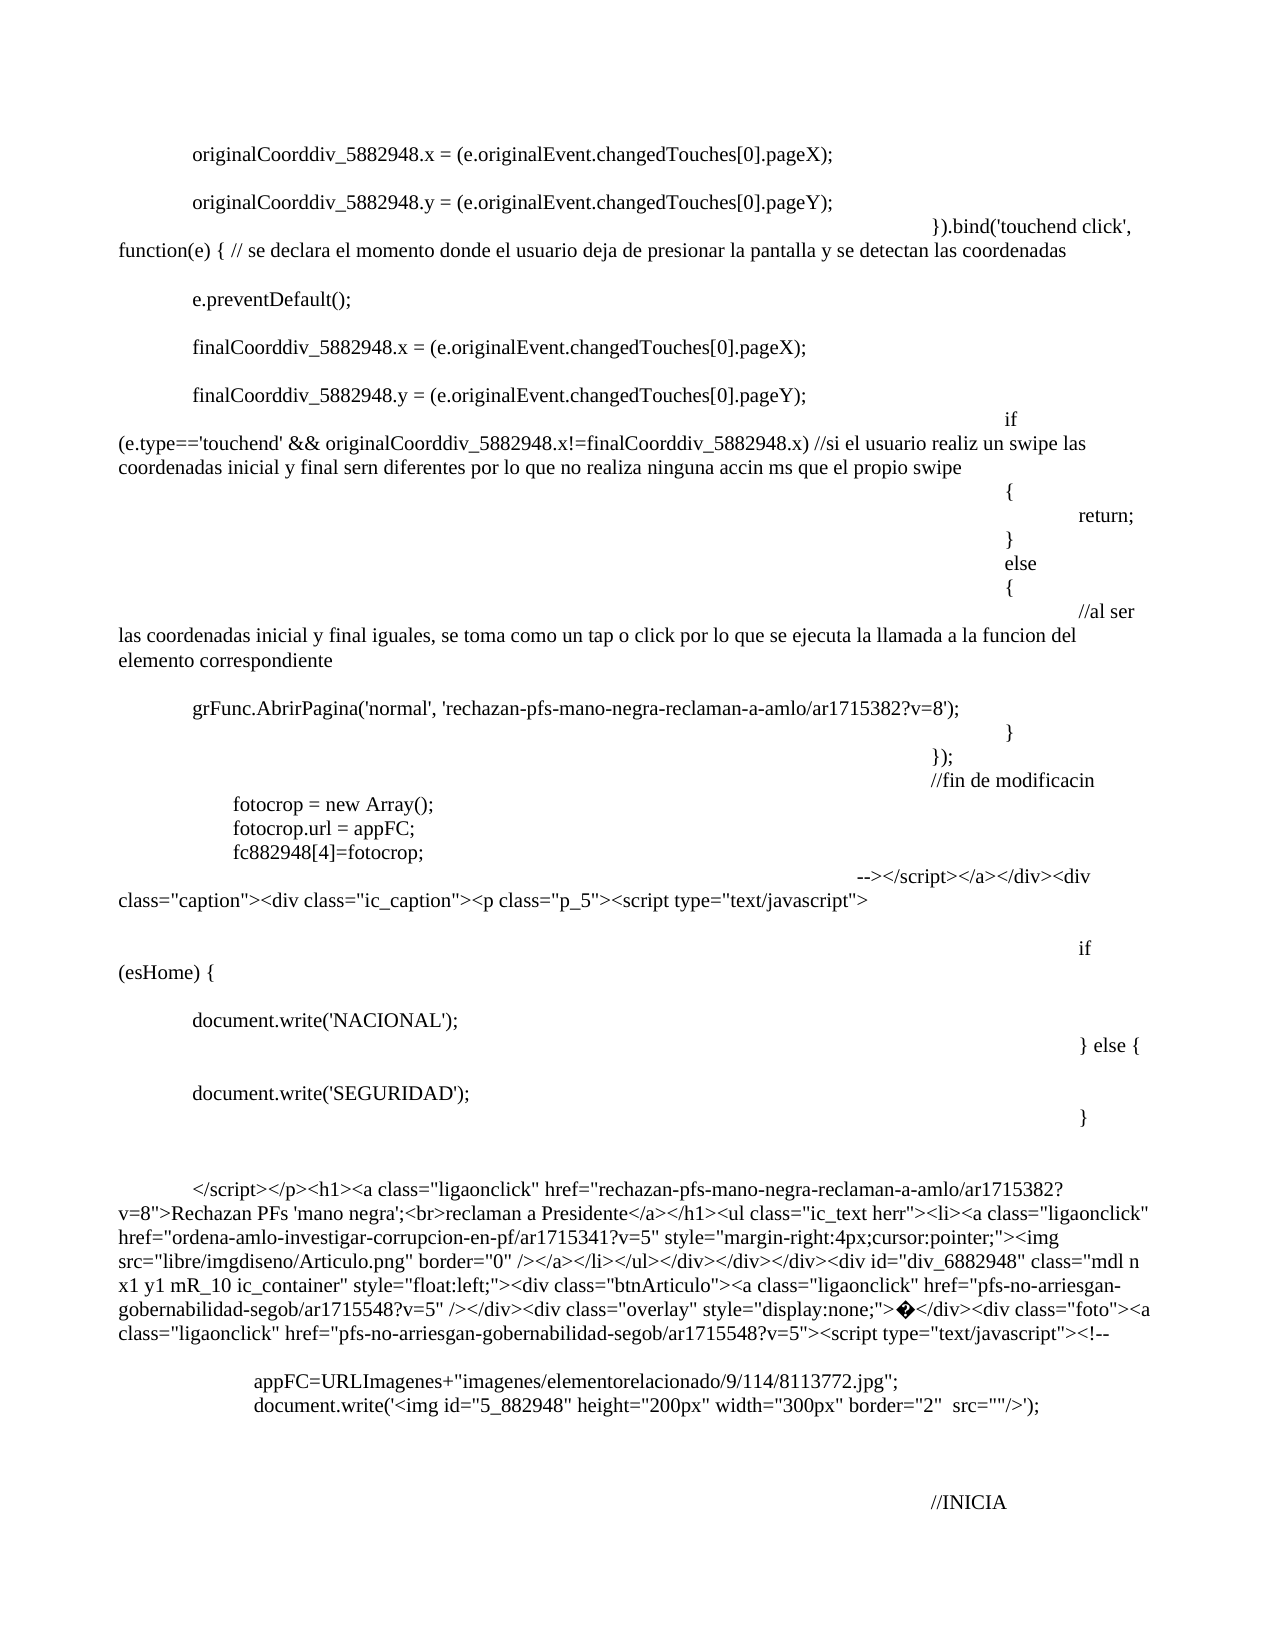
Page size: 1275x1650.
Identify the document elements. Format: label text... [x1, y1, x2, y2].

text fc882948[4]=fotocrop; [118, 840, 1157, 864]
text document.write('NACIONAL'); [118, 984, 1157, 1032]
text if (esHome) { [118, 936, 1157, 984]
text } [118, 720, 1157, 744]
text finalCoorddiv_5882948.x = (e.originalEvent.changedTouches[0].pageX); [118, 311, 1157, 359]
text //fin de modificacin [118, 768, 1157, 792]
text appFC=URLImagenes+"imagenes/elementorelacionado/9/114/8113772.jpg"; [118, 1369, 1157, 1393]
text } [118, 527, 1157, 551]
text if (e.type=='touchend' && originalCoorddiv_5882948.x!=finalCoorddiv_5882948.x) //si el usuario realiz un swipe las coordenadas inicial y final sern diferentes por lo que no realiza ninguna accin ms que el propio swipe [118, 407, 1157, 479]
text }).bind('touchend click', function(e) { // se declara el momento donde el usuario deja de presionar la pantalla y se detectan las coordenadas [118, 214, 1157, 262]
text }); [118, 744, 1157, 768]
text originalCoorddiv_5882948.y = (e.originalEvent.changedTouches[0].pageY); [118, 166, 1157, 214]
text return; [118, 503, 1157, 527]
text { [118, 479, 1157, 503]
text e.preventDefault(); [118, 262, 1157, 311]
text //al ser las coordenadas inicial y final iguales, se toma como un tap o click por lo que se ejecuta la llamada a la funcion del elemento correspondiente [118, 599, 1157, 672]
text { [118, 575, 1157, 599]
text document.write('SEGURIDAD'); [118, 1057, 1157, 1105]
text originalCoorddiv_5882948.x = (e.originalEvent.changedTouches[0].pageX); [118, 118, 1157, 166]
text </script></p><h1><a class="ligaonclick" href="rechazan-pfs-mano-negra-reclaman-a-amlo/ar1715382?v=8">Rechazan PFs 'mano negra';<br>reclaman a Presidente</a></h1><ul class="ic_text herr"><li><a class="ligaonclick" href="ordena-amlo-investigar-corrupcion-en-pf/ar1715341?v=5" style="margin-right:4px;cursor:pointer;"><img src="libre/imgdiseno/Articulo.png" border="0" /></a></li></ul></div></div></div><div id="div_6882948" class="mdl n x1 y1 mR_10 ic_container" style="float:left;"><div class="btnArticulo"><a class="ligaonclick" href="pfs-no-arriesgan-gobernabilidad-segob/ar1715548?v=5" /></div><div class="overlay" style="display:none;">�</div><div class="foto"><a class="ligaonclick" href="pfs-no-arriesgan-gobernabilidad-segob/ar1715548?v=5"><script type="text/javascript"><!-- [118, 1153, 1157, 1345]
text } else { [118, 1032, 1157, 1057]
text --></script></a></div><div class="caption"><div class="ic_caption"><p class="p_5"><script type="text/javascript"> [118, 864, 1157, 912]
text grFunc.AbrirPagina('normal', 'rechazan-pfs-mano-negra-reclaman-a-amlo/ar1715382?v=8'); [118, 672, 1157, 720]
text fotocrop.url = appFC; [118, 816, 1157, 840]
text else [118, 551, 1157, 575]
text document.write('<img id="5_882948" height="200px" width="300px" border="2" src=""/>'); [118, 1393, 1157, 1417]
text } [118, 1105, 1157, 1129]
text //INICIA [118, 1490, 1157, 1514]
text fotocrop = new Array(); [118, 792, 1157, 816]
text finalCoorddiv_5882948.y = (e.originalEvent.changedTouches[0].pageY); [118, 359, 1157, 407]
